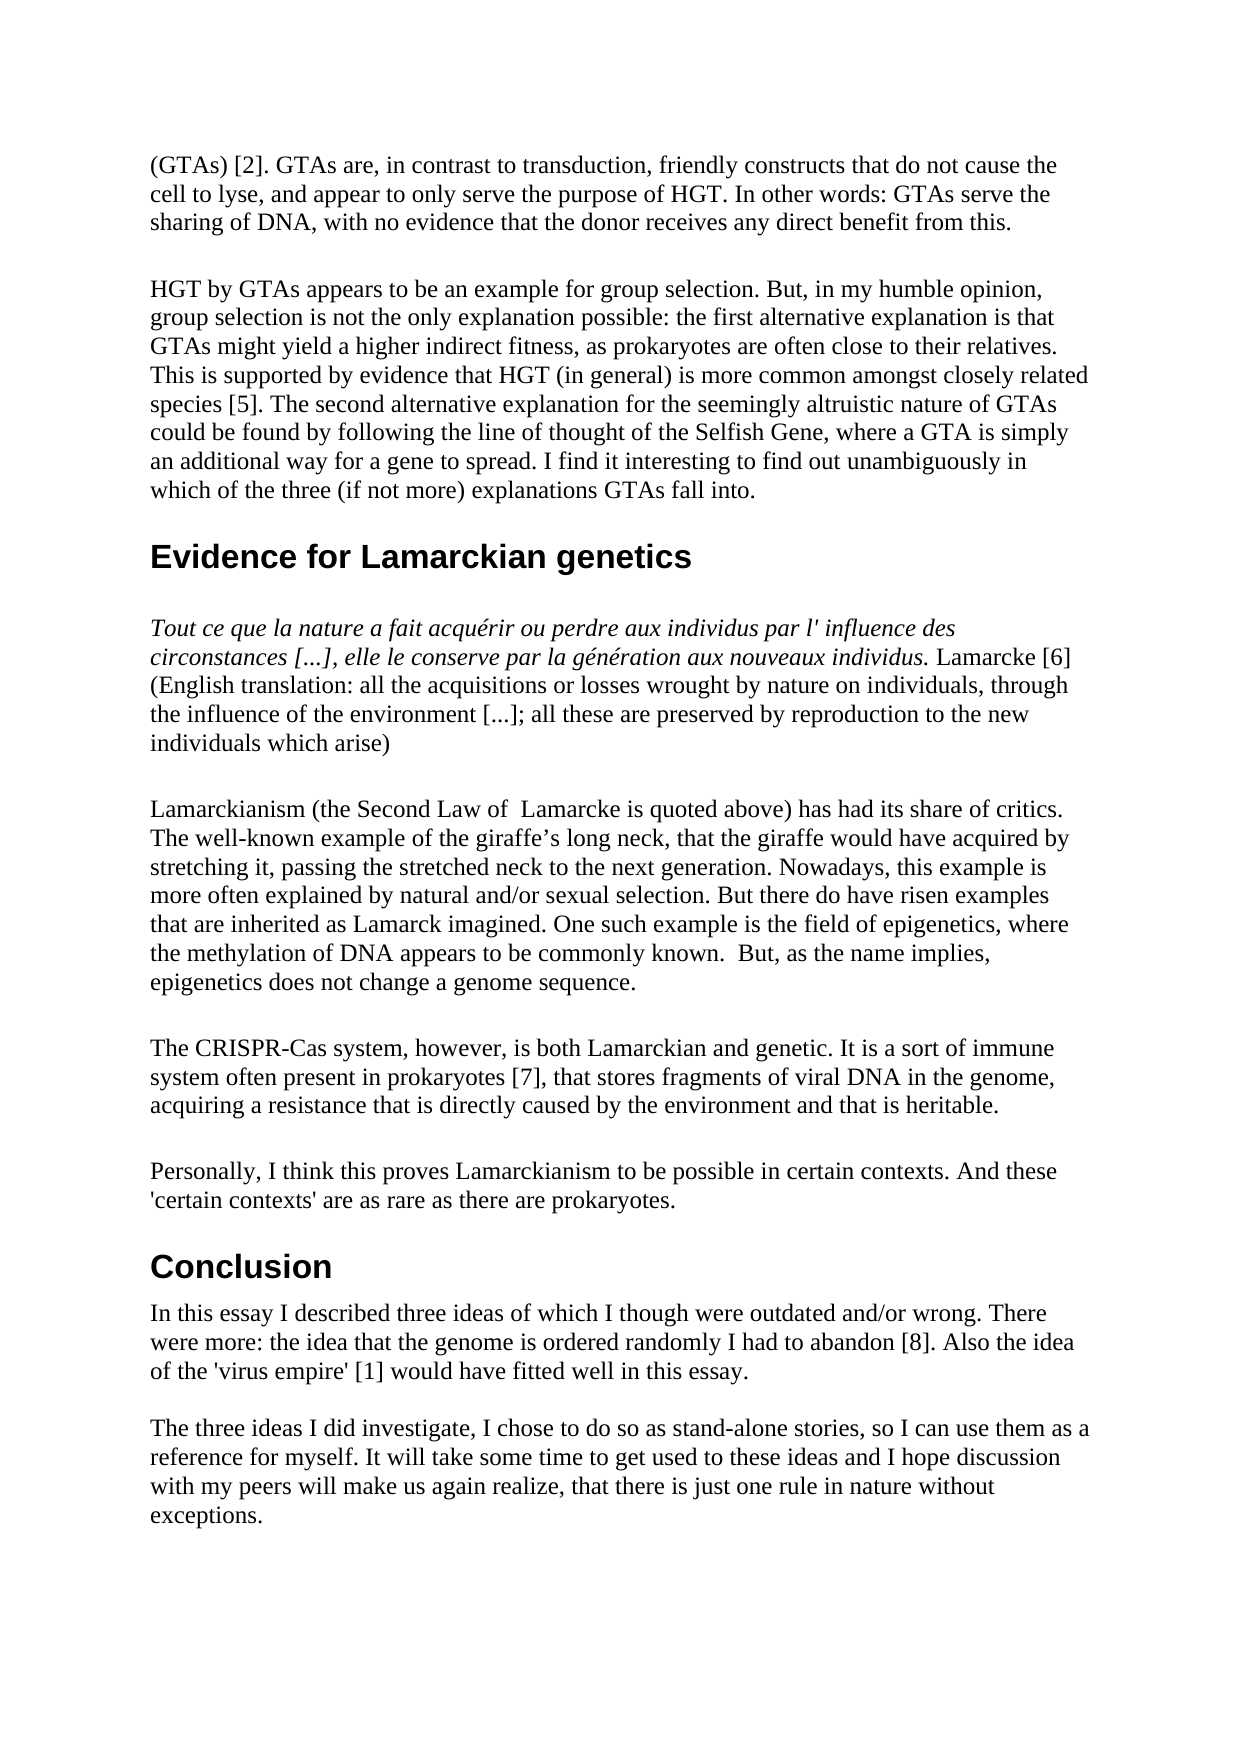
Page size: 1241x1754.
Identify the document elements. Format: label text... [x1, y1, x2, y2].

text The three ideas I did investigate, I chose to do so as stand-alone stories, so I can use them as a reference for myself. It will take some time to get used to these ideas and I hope discussion with my peers will make us again realize, that there is just one rule in nature without exceptions. [150, 1413, 1090, 1528]
subtitle Evidence for Lamarckian genetics [150, 537, 1090, 576]
text Personally, I think this proves Lamarckianism to be possible in certain contexts. And these 'certain contexts' are as rare as there are prokaryotes. [150, 1156, 1090, 1214]
text (GTAs) [2]. GTAs are, in contrast to transduction, friendly constructs that do not cause the cell to lyse, and appear to only serve the purpose of HGT. In other words: GTAs serve the sharing of DNA, with no evidence that the donor receives any direct benefit from this. [150, 150, 1090, 236]
text HGT by GTAs appears to be an example for group selection. But, in my humble opinion, group selection is not the only explanation possible: the first alternative explanation is that GTAs might yield a higher indirect fitness, as prokaryotes are often close to their relatives. This is supported by evidence that HGT (in general) is more common amongst closely related species [5]. The second alternative explanation for the seemingly altruistic nature of GTAs could be found by following the line of thought of the Selfish Gene, where a GTA is simply an additional way for a gene to spread. I find it interesting to find out unambiguously in which of the three (if not more) explanations GTAs fall into. [150, 274, 1090, 504]
text Lamarckianism (the Second Law of Lamarcke is quoted above) has had its share of critics. The well-known example of the giraffe’s long neck, that the giraffe would have acquired by stretching it, passing the stretched neck to the next generation. Nowadays, this example is more often explained by natural and/or sexual selection. But there do have risen examples that are inherited as Lamarck imagined. One such example is the field of epigenetics, where the methylation of DNA appears to be commonly known. But, as the name implies, epigenetics does not change a genome sequence. [150, 794, 1090, 995]
text Tout ce que la nature a fait acquérir ou perdre aux individus par l' influence des circonstances [...], elle le conserve par la génération aux nouveaux individus. Lamarcke [6] (English translation: all the acquisitions or losses wrought by nature on individuals, through the influence of the environment [...]; all these are preserved by reproduction to the new individuals which arise) [150, 613, 1090, 757]
text The CRISPR-Cas system, however, is both Lamarckian and genetic. It is a sort of immune system often present in prokaryotes [7], that stores fragments of viral DNA in the genome, acquiring a resistance that is directly caused by the environment and that is heritable. [150, 1033, 1090, 1119]
text In this essay I described three ideas of which I though were outdated and/or wrong. There were more: the idea that the genome is ordered randomly I had to abandon [8]. Also the idea of the 'virus empire' [1] would have fitted well in this essay. [150, 1298, 1090, 1385]
subtitle Conclusion [150, 1247, 1090, 1286]
